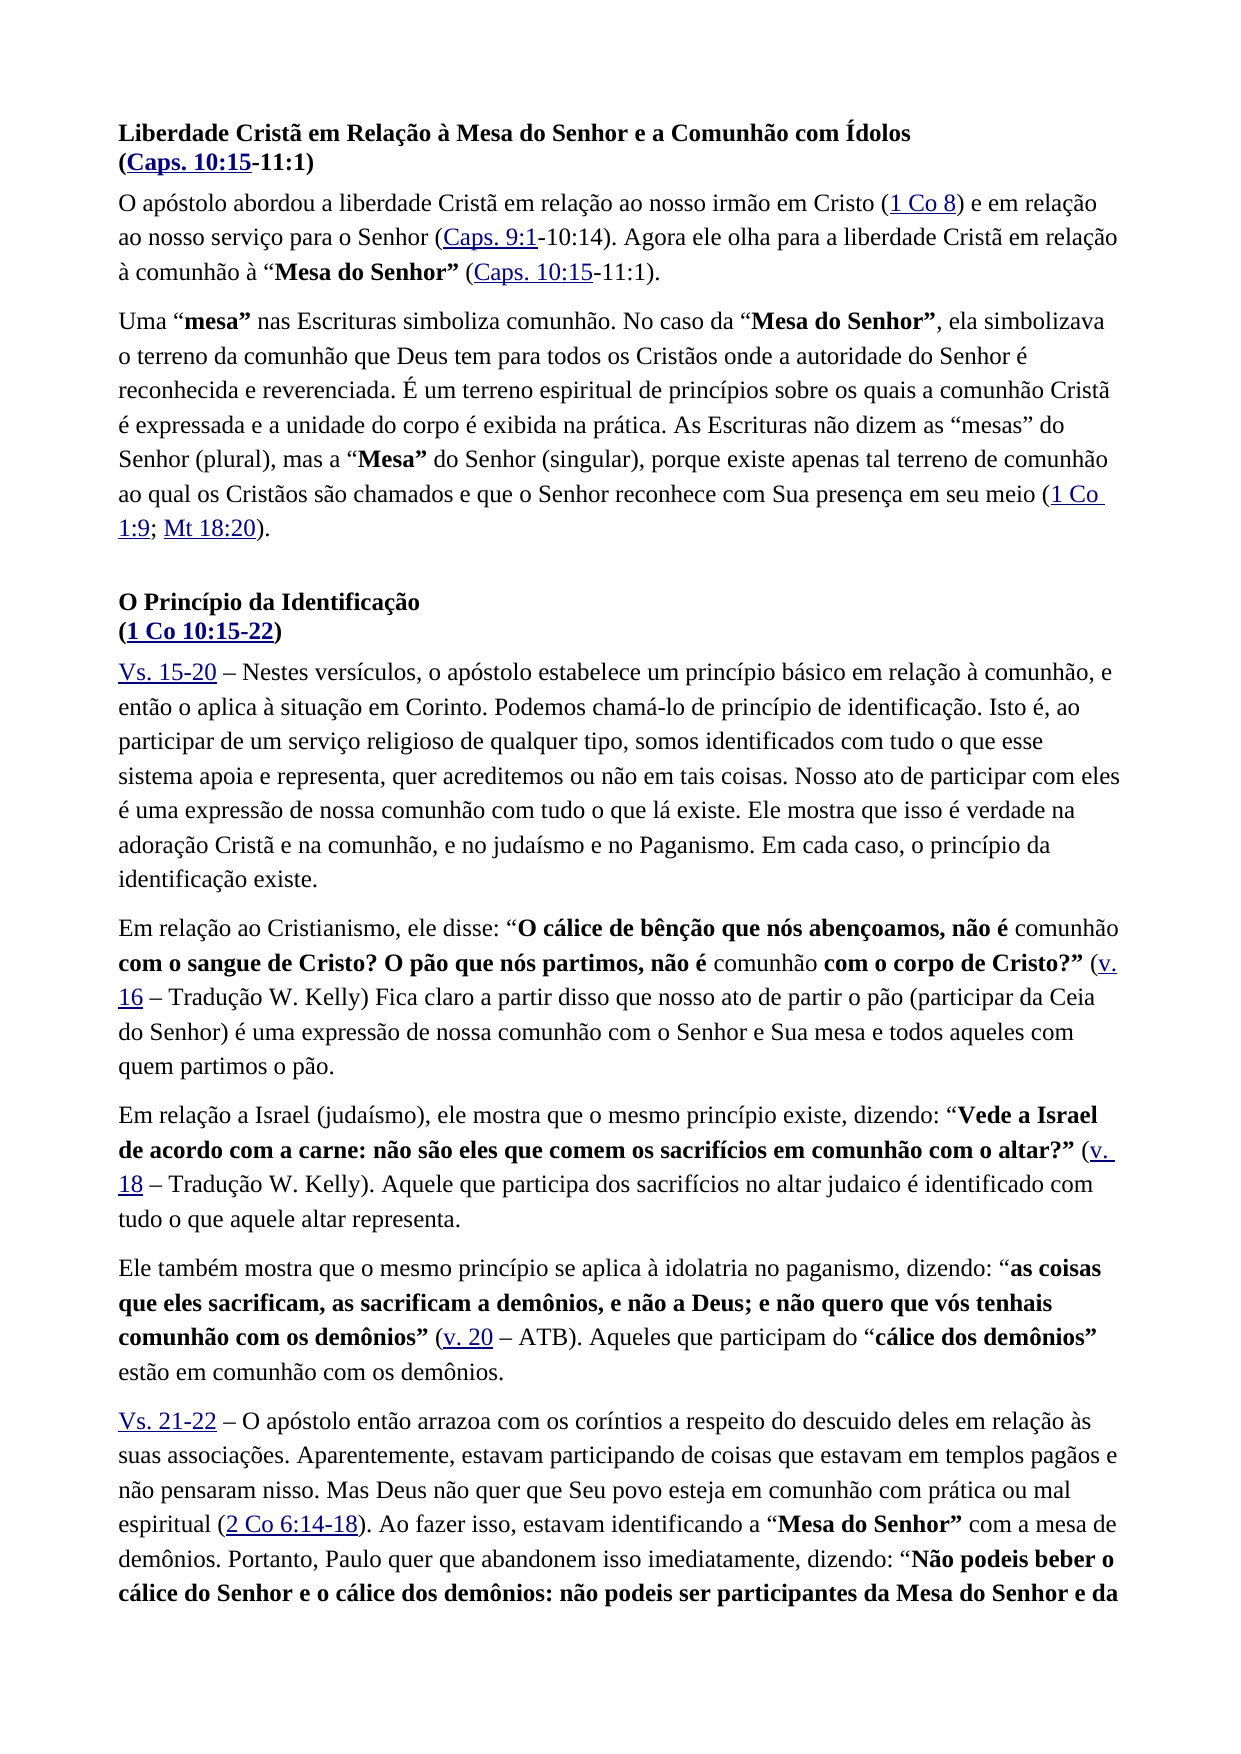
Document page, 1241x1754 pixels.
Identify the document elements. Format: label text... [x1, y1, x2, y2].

text Vs. 21-22 – O apóstolo então arrazoa com os coríntios a respeito do descuido deles em relação às suas associações. Aparentemente, estavam participando de coisas que estavam em templos pagãos e não pensaram nisso. Mas Deus não quer que Seu povo esteja em comunhão com prática ou mal espiritual (2 Co 6:14-18). Ao fazer isso, estavam identificando a “Mesa do Senhor” com a mesa de demônios. Portanto, Paulo quer que abandonem isso imediatamente, dizendo: “Não podeis beber o cálice do Senhor e o cálice dos demônios: não podeis ser participantes da Mesa do Senhor e da [118, 1406, 1122, 1607]
subtitle Liberdade Cristã em Relação à Mesa do Senhor e a Comunhão com Ídolos (Caps. 10:15-11:1) [118, 118, 1122, 176]
subtitle O Princípio da Identificação (1 Co 10:15-22) [118, 587, 1122, 645]
text Em relação a Israel (judaísmo), ele mostra que o mesmo princípio existe, dizendo: “Vede a Israel de acordo com a carne: não são eles que comem os sacrifícios em comunhão com o altar?” (v. 18 – Tradução W. Kelly). Aquele que participa dos sacrifícios no altar judaico é identificado com tudo o que aquele altar representa. [118, 1101, 1122, 1233]
text Uma “mesa” nas Escrituras simboliza comunhão. No caso da “Mesa do Senhor”, ela simbolizava o terreno da comunhão que Deus tem para todos os Cristãos onde a autoridade do Senhor é reconhecida e reverenciada. É um terreno espiritual de princípios sobre os quais a comunhão Cristã é expressada e a unidade do corpo é exibida na prática. As Escrituras não dizem as “mesas” do Senhor (plural), mas a “Mesa” do Senhor (singular), porque existe apenas tal terreno de comunhão ao qual os Cristãos são chamados e que o Senhor reconhece com Sua presença em seu meio (1 Co 1:9; Mt 18:20). [118, 306, 1122, 542]
text O apóstolo abordou a liberdade Cristã em relação ao nosso irmão em Cristo (1 Co 8) e em relação ao nosso serviço para o Senhor (Caps. 9:1-10:14). Agora ele olha para a liberdade Cristã em relação à comunhão à “Mesa do Senhor” (Caps. 10:15-11:1). [118, 188, 1122, 286]
text Ele também mostra que o mesmo princípio se aplica à idolatria no paganismo, dizendo: “as coisas que eles sacrificam, as sacrificam a demônios, e não a Deus; e não quero que vós tenhais comunhão com os demônios” (v. 20 – ATB). Aqueles que participam do “cálice dos demônios” estão em comunhão com os demônios. [118, 1253, 1122, 1386]
text Em relação ao Cristianismo, ele disse: “O cálice de bênção que nós abençoamos, não é comunhão com o sangue de Cristo? O pão que nós partimos, não é comunhão com o corpo de Cristo?” (v. 16 – Tradução W. Kelly) Fica claro a partir disso que nosso ato de partir o pão (participar da Ceia do Senhor) é uma expressão de nossa comunhão com o Senhor e Sua mesa e todos aqueles com quem partimos o pão. [118, 913, 1122, 1080]
text Vs. 15-20 – Nestes versículos, o apóstolo estabelece um princípio básico em relação à comunhão, e então o aplica à situação em Corinto. Podemos chamá-lo de princípio de identificação. Isto é, ao participar de um serviço religioso de qualquer tipo, somos identificados com tudo o que esse sistema apoia e representa, quer acreditemos ou não em tais coisas. Nosso ato de participar com eles é uma expressão de nossa comunhão com tudo o que lá existe. Ele mostra que isso é verdade na adoração Cristã e na comunhão, e no judaísmo e no Paganismo. Em cada caso, o princípio da identificação existe. [118, 657, 1122, 893]
